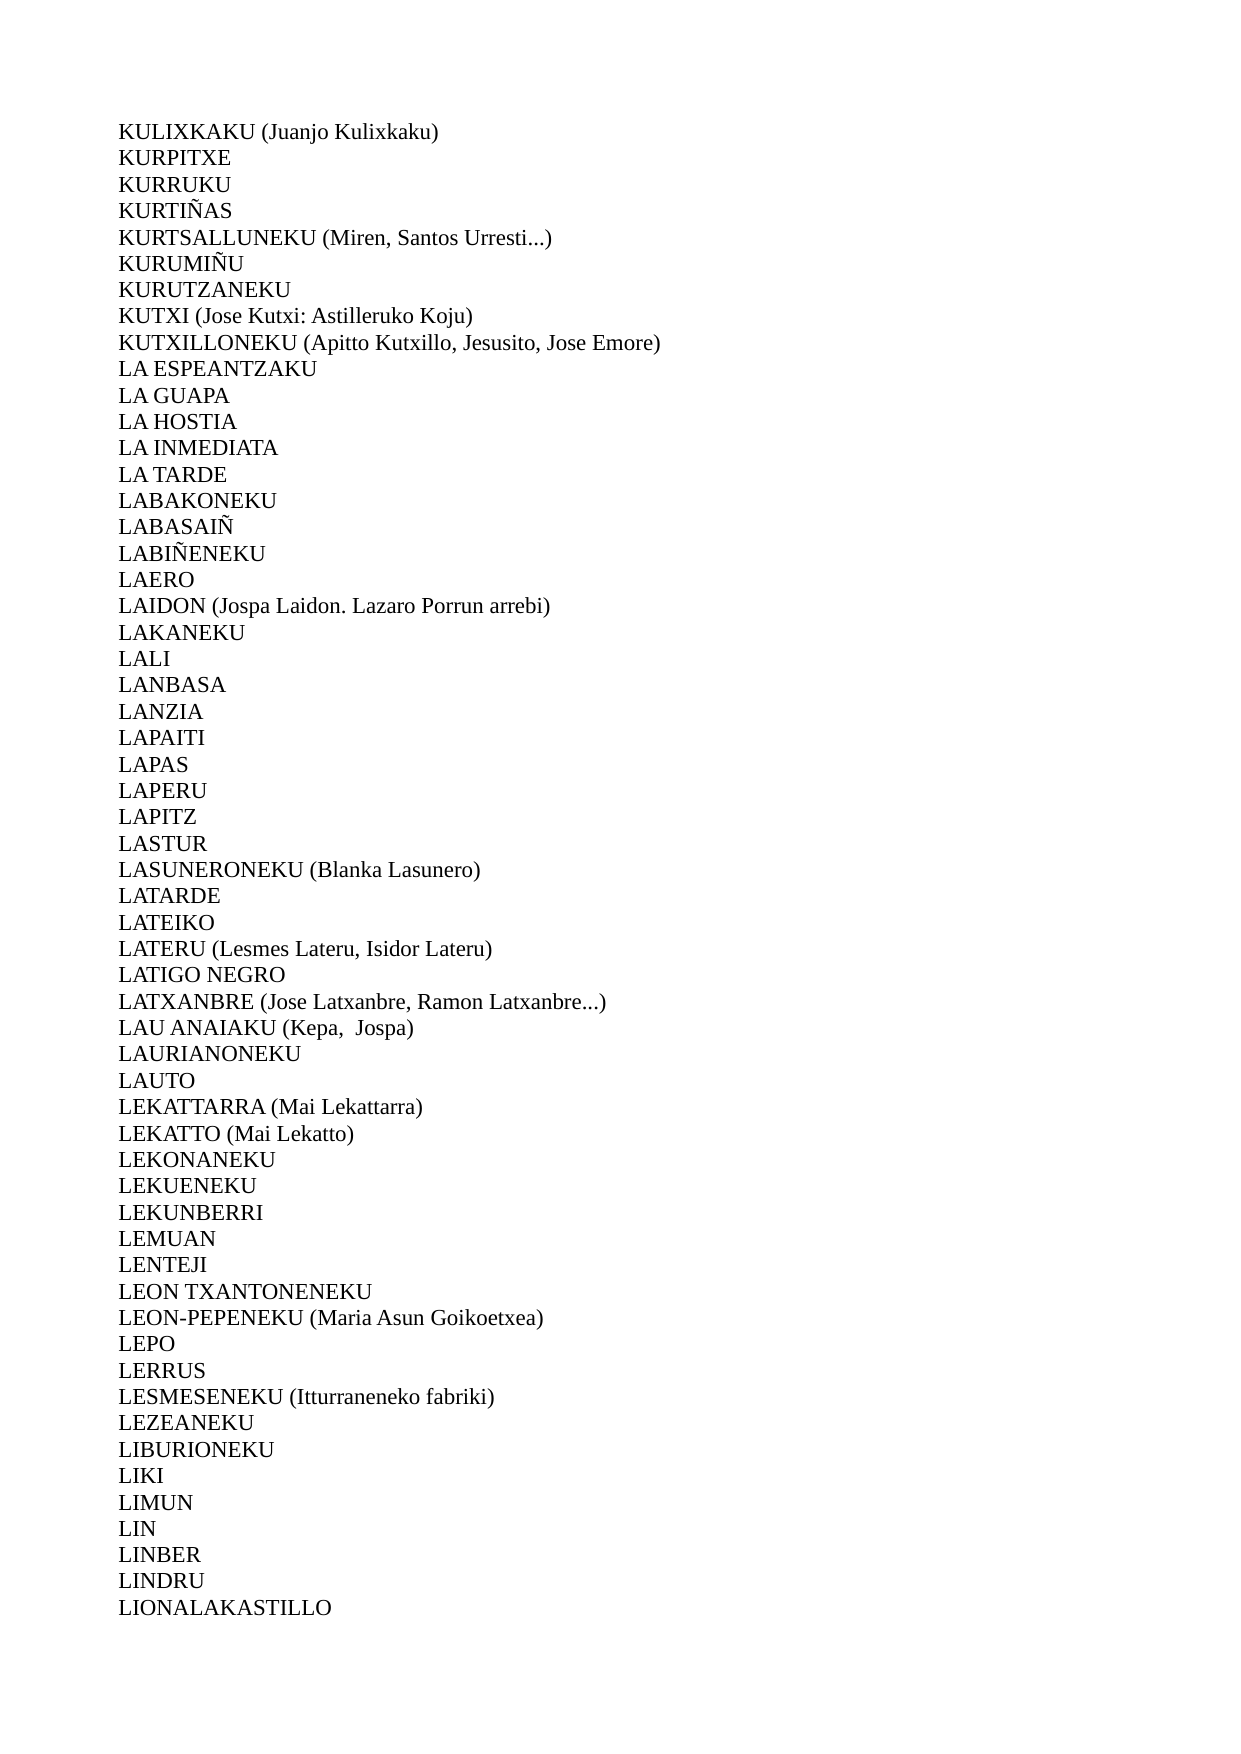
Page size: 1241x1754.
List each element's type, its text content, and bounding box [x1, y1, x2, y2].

text LENTEJI [118, 1251, 1122, 1278]
text LAKANEKU [118, 619, 1122, 645]
text LEKATTO (Mai Lekatto) [118, 1119, 1122, 1146]
text LIMUN [118, 1488, 1122, 1515]
text LATIGO NEGRO [118, 961, 1122, 988]
text LEON TXANTONENEKU [118, 1278, 1122, 1304]
text LANBASA [118, 672, 1122, 698]
text LA GUAPA [118, 382, 1122, 408]
text LAUTO [118, 1067, 1122, 1093]
text LEMUAN [118, 1225, 1122, 1251]
text KURPITXE [118, 144, 1122, 171]
text LIN [118, 1515, 1122, 1541]
text LAPITZ [118, 803, 1122, 830]
text LASTUR [118, 830, 1122, 856]
text LIBURIONEKU [118, 1436, 1122, 1462]
text LABIÑENEKU [118, 540, 1122, 566]
text LAPAS [118, 751, 1122, 777]
text LIONALAKASTILLO [118, 1594, 1122, 1620]
text LINDRU [118, 1568, 1122, 1594]
text LABASAIÑ [118, 513, 1122, 540]
text KUTXI (Jose Kutxi: Astilleruko Koju) [118, 303, 1122, 329]
text KURTSALLUNEKU (Miren, Santos Urresti...) [118, 223, 1122, 250]
text KURUTZANEKU [118, 276, 1122, 303]
text KULIXKAKU (Juanjo Kulixkaku) [118, 118, 1122, 144]
text LASUNERONEKU (Blanka Lasunero) [118, 856, 1122, 882]
text LABAKONEKU [118, 487, 1122, 513]
text LATERU (Lesmes Lateru, Isidor Lateru) [118, 935, 1122, 961]
text LAERO [118, 566, 1122, 592]
text KURUMIÑU [118, 250, 1122, 276]
text LEKATTARRA (Mai Lekattarra) [118, 1093, 1122, 1119]
text LESMESENEKU (Itturraneneko fabriki) [118, 1383, 1122, 1409]
text LEKUNBERRI [118, 1199, 1122, 1225]
text LA HOSTIA [118, 408, 1122, 434]
text LALI [118, 645, 1122, 672]
text LEPO [118, 1330, 1122, 1357]
text LATARDE [118, 882, 1122, 909]
text LAPAITI [118, 724, 1122, 751]
text LAU ANAIAKU (Kepa, Jospa) [118, 1014, 1122, 1041]
text KUTXILLONEKU (Apitto Kutxillo, Jesusito, Jose Emore) [118, 329, 1122, 355]
text LAPERU [118, 777, 1122, 803]
text LATXANBRE (Jose Latxanbre, Ramon Latxanbre...) [118, 988, 1122, 1014]
text LANZIA [118, 698, 1122, 724]
text LATEIKO [118, 909, 1122, 935]
text LINBER [118, 1541, 1122, 1568]
text KURRUKU [118, 171, 1122, 197]
text LAURIANONEKU [118, 1041, 1122, 1067]
text LA TARDE [118, 461, 1122, 487]
text LA INMEDIATA [118, 434, 1122, 461]
text LAIDON (Jospa Laidon. Lazaro Porrun arrebi) [118, 592, 1122, 619]
text KURTIÑAS [118, 197, 1122, 223]
text LEKUENEKU [118, 1172, 1122, 1199]
text LA ESPEANTZAKU [118, 355, 1122, 382]
text LEZEANEKU [118, 1409, 1122, 1436]
text LEKONANEKU [118, 1146, 1122, 1172]
text LEON-PEPENEKU (Maria Asun Goikoetxea) [118, 1304, 1122, 1330]
text LERRUS [118, 1357, 1122, 1383]
text LIKI [118, 1462, 1122, 1488]
